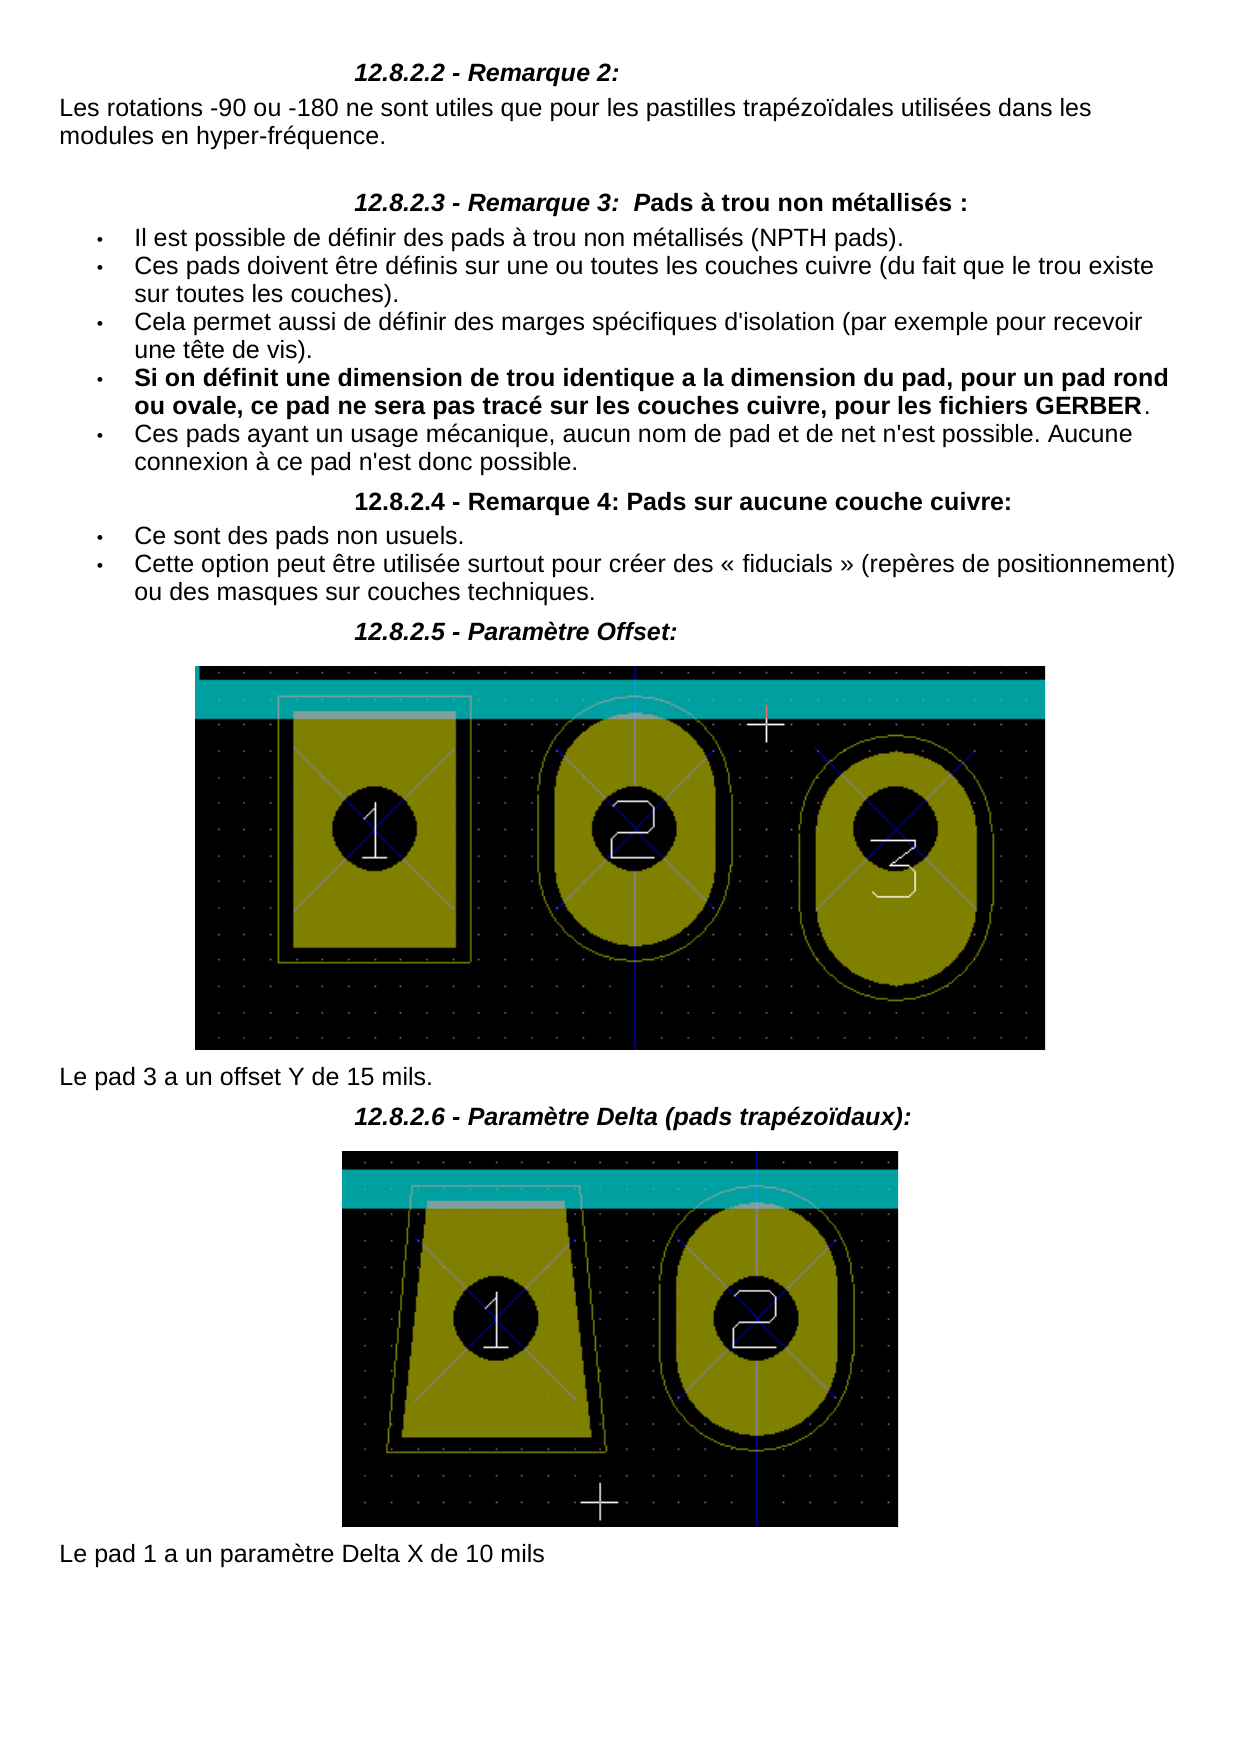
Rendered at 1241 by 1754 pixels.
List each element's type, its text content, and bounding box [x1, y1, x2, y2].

subtitle Remarque 2: [280, 59, 1181, 87]
list Cette option peut être utilisée surtout pour créer des « fiducials » (repères de positionnement) ou des masques sur couches techniques. [97, 550, 1181, 606]
text Le pad 1 a un paramètre Delta X de 10 mils [59, 1540, 1181, 1568]
list Cela permet aussi de définir des marges spécifiques d'isolation (par exemple pour recevoir une tête de vis). [97, 308, 1181, 364]
subtitle Paramètre Offset: [280, 618, 1181, 646]
picture [195, 666, 1045, 1050]
list Ces pads ayant un usage mécanique, aucun nom de pad et de net n'est possible. Aucune connexion à ce pad n'est donc possible. [97, 420, 1181, 476]
text Les rotations -90 ou -180 ne sont utiles que pour les pastilles trapézoïdales utilisées dans les modules en hyper-fréquence. [59, 93, 1181, 149]
subtitle Paramètre Delta (pads trapézoïdaux): [280, 1103, 1181, 1131]
list Ces pads doivent être définis sur une ou toutes les couches cuivre (du fait que le trou existe sur toutes les couches). [97, 252, 1181, 308]
list Ce sont des pads non usuels. [97, 522, 1181, 550]
list Il est possible de définir des pads à trou non métallisés (NPTH pads). [97, 224, 1181, 252]
list Si on définit une dimension de trou identique a la dimension du pad, pour un pad rond ou ovale, ce pad ne sera pas tracé sur les couches cuivre, pour les fichiers GERBER. [97, 364, 1181, 420]
picture [342, 1151, 899, 1527]
subtitle Remarque 4: Pads sur aucune couche cuivre: [280, 488, 1181, 516]
subtitle Remarque 3: Pads à trou non métallisés : [280, 189, 1181, 217]
text Le pad 3 a un offset Y de 15 mils. [59, 1063, 1181, 1091]
